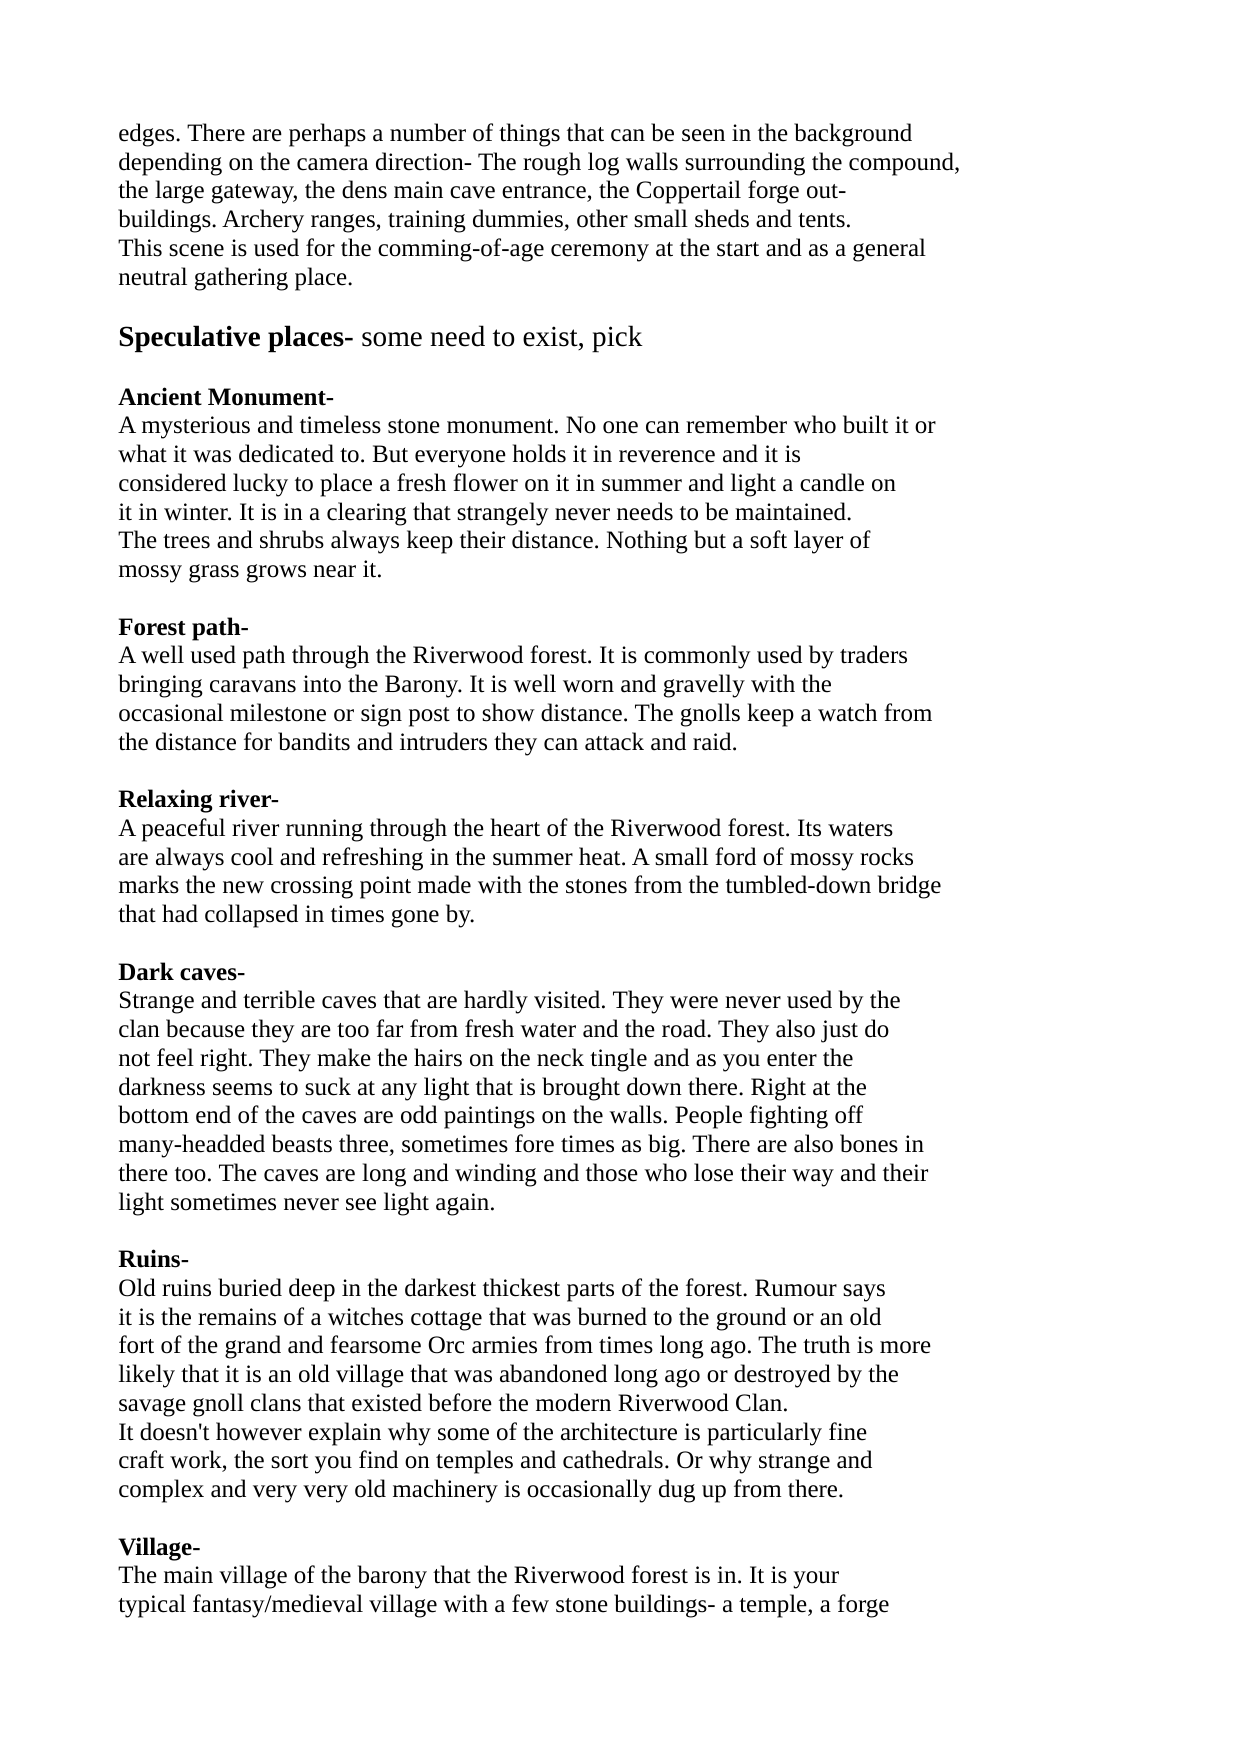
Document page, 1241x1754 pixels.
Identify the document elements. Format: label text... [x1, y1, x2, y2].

text Ancient Monument- [118, 382, 1122, 410]
text it is the remains of a witches cottage that was burned to the ground or an old [118, 1302, 1122, 1330]
text clan because they are too far from fresh water and the road. They also just do [118, 1014, 1122, 1043]
text occasional milestone or sign post to show distance. The gnolls keep a watch from [118, 698, 1122, 727]
text bottom end of the caves are odd paintings on the walls. People fighting off [118, 1100, 1122, 1129]
text A peaceful river running through the heart of the Riverwood forest. Its waters [118, 813, 1122, 842]
text Relaxing river- [118, 784, 1122, 813]
text It doesn't however explain why some of the architecture is particularly fine [118, 1417, 1122, 1445]
text Forest path- [118, 612, 1122, 640]
text darkness seems to suck at any light that is brought down there. Right at the [118, 1072, 1122, 1100]
text buildings. Archery ranges, training dummies, other small sheds and tents. [118, 204, 1122, 233]
text This scene is used for the comming-of-age ceremony at the start and as a general [118, 233, 1122, 262]
text bringing caravans into the Barony. It is well worn and gravelly with the [118, 669, 1122, 698]
text Dark caves- [118, 957, 1122, 985]
text light sometimes never see light again. [118, 1187, 1122, 1215]
text the distance for bandits and intruders they can attack and raid. [118, 727, 1122, 755]
text Ruins- [118, 1244, 1122, 1273]
text are always cool and refreshing in the summer heat. A small ford of mossy rocks [118, 842, 1122, 870]
text The main village of the barony that the Riverwood forest is in. It is your [118, 1560, 1122, 1589]
text depending on the camera direction- The rough log walls surrounding the compound, [118, 147, 1122, 176]
text the large gateway, the dens main cave entrance, the Coppertail forge out- [118, 176, 1122, 204]
text what it was dedicated to. But everyone holds it in reverence and it is [118, 439, 1122, 468]
text edges. There are perhaps a number of things that can be seen in the background [118, 118, 1122, 147]
text Old ruins buried deep in the darkest thickest parts of the forest. Rumour says [118, 1273, 1122, 1302]
text Strange and terrible caves that are hardly visited. They were never used by the [118, 985, 1122, 1014]
text many-headded beasts three, sometimes fore times as big. There are also bones in [118, 1129, 1122, 1158]
text considered lucky to place a fresh flower on it in summer and light a candle on [118, 468, 1122, 497]
text typical fantasy/medieval village with a few stone buildings- a temple, a forge [118, 1589, 1122, 1618]
text complex and very very old machinery is occasionally dug up from there. [118, 1474, 1122, 1503]
text that had collapsed in times gone by. [118, 899, 1122, 928]
text marks the new crossing point made with the stones from the tumbled-down bridge [118, 870, 1122, 899]
text craft work, the sort you find on temples and cathedrals. Or why strange and [118, 1445, 1122, 1474]
text Village- [118, 1532, 1122, 1560]
text The trees and shrubs always keep their distance. Nothing but a soft layer of [118, 525, 1122, 554]
text neutral gathering place. [118, 262, 1122, 291]
text Speculative places- some need to exist, pick [118, 319, 1122, 353]
text A well used path through the Riverwood forest. It is commonly used by traders [118, 640, 1122, 669]
text there too. The caves are long and winding and those who lose their way and their [118, 1158, 1122, 1187]
text it in winter. It is in a clearing that strangely never needs to be maintained. [118, 497, 1122, 525]
text savage gnoll clans that existed before the modern Riverwood Clan. [118, 1388, 1122, 1417]
text fort of the grand and fearsome Orc armies from times long ago. The truth is more [118, 1330, 1122, 1359]
text not feel right. They make the hairs on the neck tingle and as you enter the [118, 1043, 1122, 1072]
text A mysterious and timeless stone monument. No one can remember who built it or [118, 410, 1122, 439]
text likely that it is an old village that was abandoned long ago or destroyed by the [118, 1359, 1122, 1388]
text mossy grass grows near it. [118, 554, 1122, 583]
